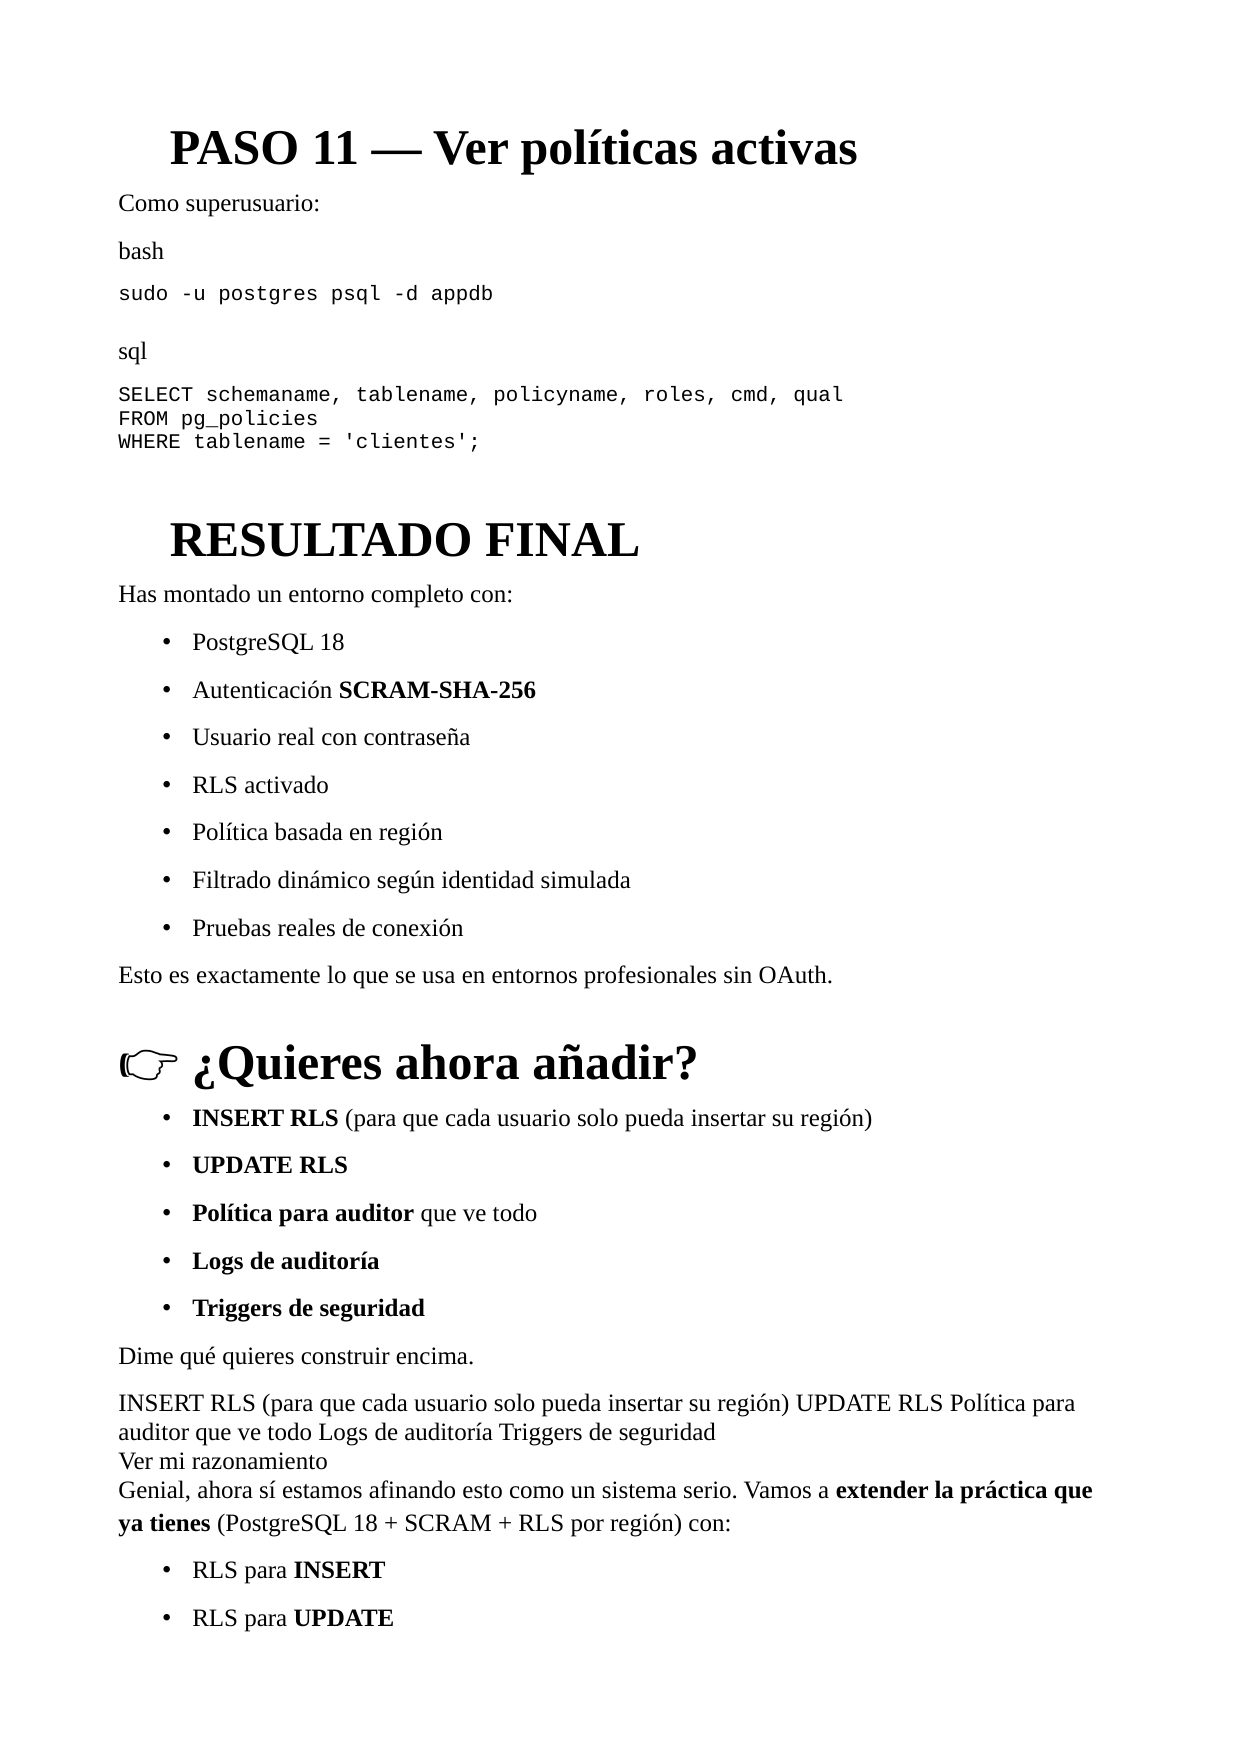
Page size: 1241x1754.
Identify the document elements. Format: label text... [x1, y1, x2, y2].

subtitle 👉 ¿Quieres ahora añadir? [118, 1033, 1122, 1090]
text Has montado un entorno completo con: [118, 579, 1122, 608]
text Como superusuario: [118, 188, 1122, 217]
subtitle 🧭 PASO 11 — Ver políticas activas [118, 118, 1122, 176]
text INSERT RLS (para que cada usuario solo pueda insertar su región) UPDATE RLS Política para auditor que ve todo Logs de auditoría Triggers de seguridad [118, 1388, 1122, 1446]
text FROM pg_policies [118, 408, 1122, 431]
list Pruebas reales de conexión [162, 913, 1122, 941]
list Política basada en región [162, 817, 1122, 846]
text SELECT schemaname, tablename, policyname, roles, cmd, qual [118, 384, 1122, 408]
text sudo -u postgres psql -d appdb [118, 283, 1122, 307]
list PostgreSQL 18 [162, 627, 1122, 656]
text Esto es exactamente lo que se usa en entornos profesionales sin OAuth. [118, 960, 1122, 989]
list UPDATE RLS [162, 1151, 1122, 1179]
list Autenticación SCRAM‑SHA‑256 [162, 675, 1122, 703]
list RLS para INSERT [162, 1555, 1122, 1584]
list Política para auditor que ve todo [162, 1198, 1122, 1227]
text bash [118, 236, 1122, 264]
list Logs de auditoría [162, 1246, 1122, 1274]
list Triggers de seguridad [162, 1293, 1122, 1322]
subtitle 🎉 RESULTADO FINAL [118, 509, 1122, 567]
list Usuario real con contraseña [162, 722, 1122, 751]
list RLS activado [162, 770, 1122, 799]
text Ver mi razonamiento [118, 1446, 1122, 1475]
text sql [118, 336, 1122, 365]
list RLS para UPDATE [162, 1603, 1122, 1632]
text Genial, ahora sí estamos afinando esto como un sistema serio. Vamos a extender la práctica que ya tienes (PostgreSQL 18 + SCRAM + RLS por región) con: [118, 1475, 1122, 1537]
text Dime qué quieres construir encima. [118, 1341, 1122, 1370]
text WHERE tablename = 'clientes'; [118, 431, 1122, 455]
list Filtrado dinámico según identidad simulada [162, 865, 1122, 894]
list INSERT RLS (para que cada usuario solo pueda insertar su región) [162, 1103, 1122, 1132]
